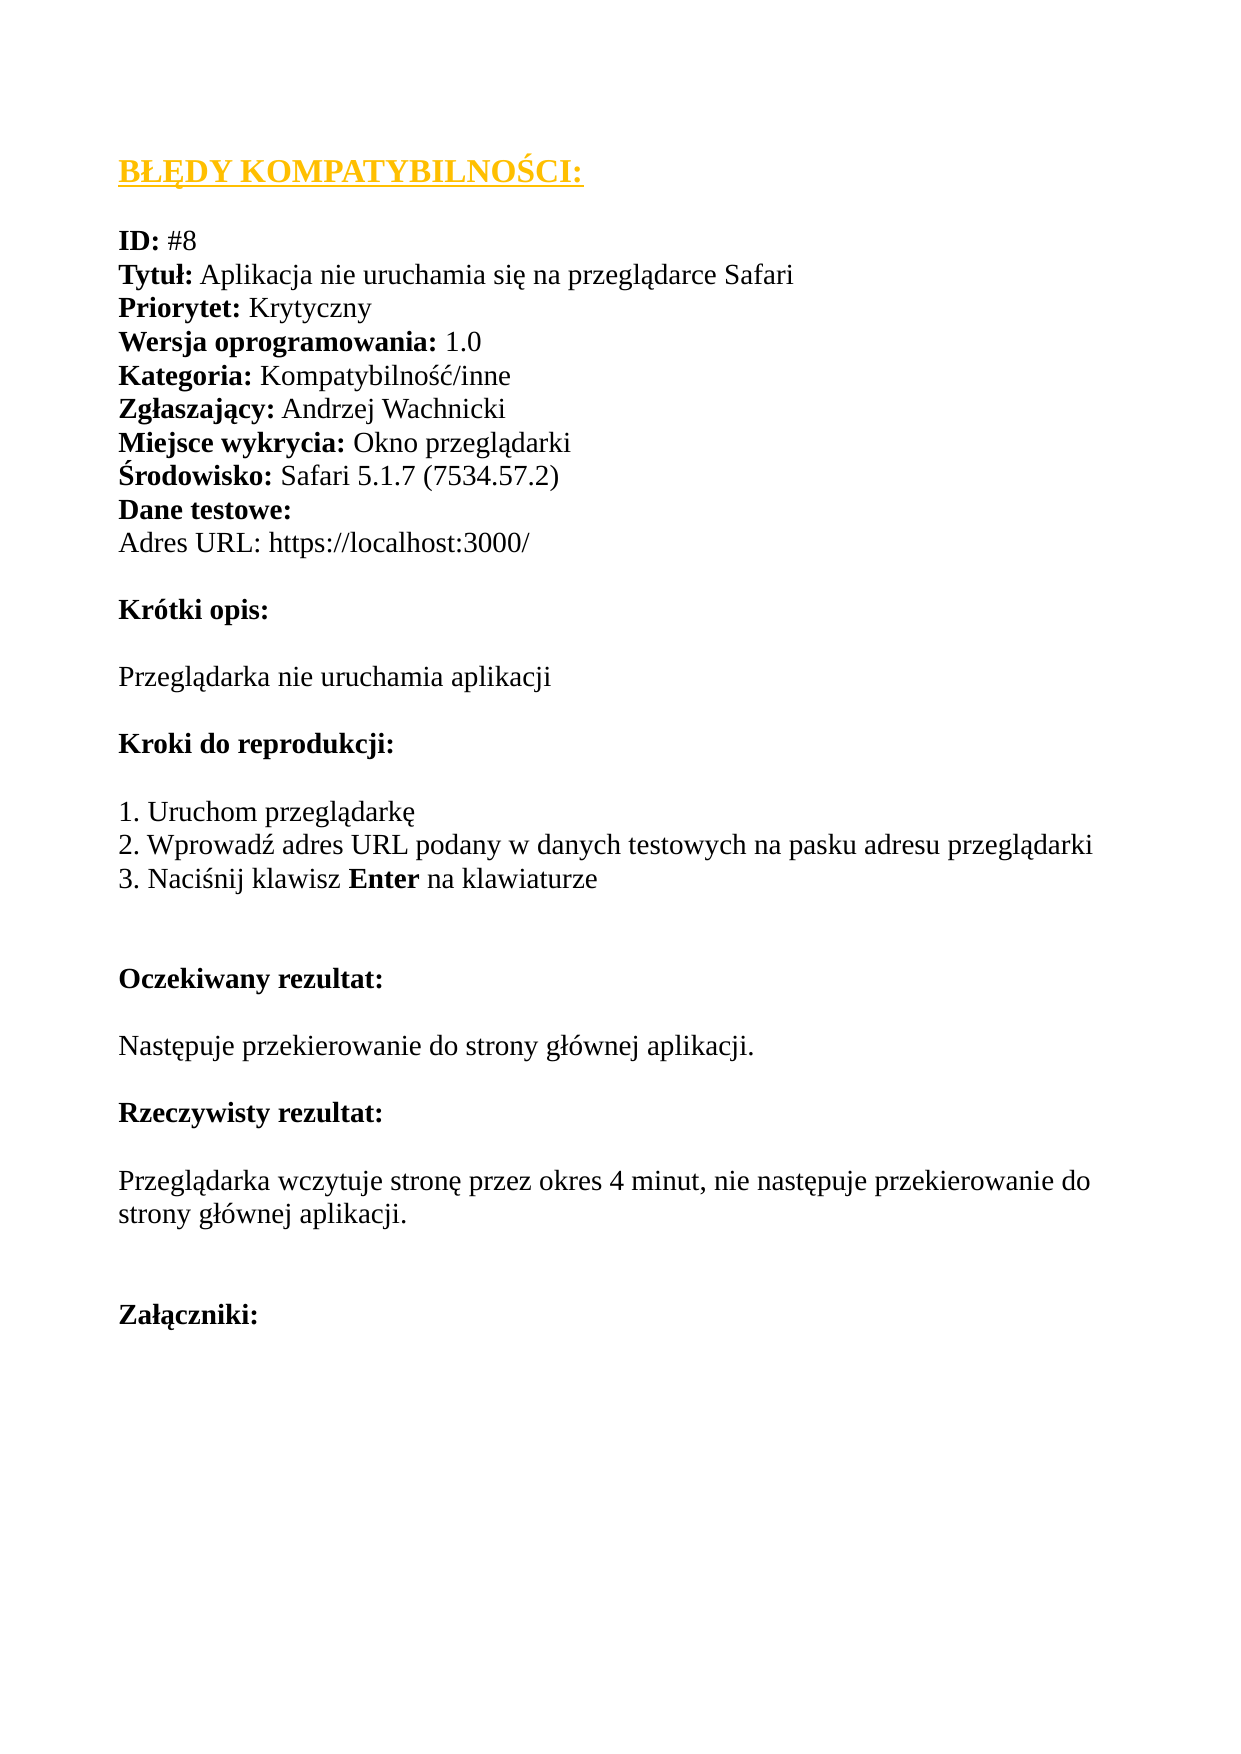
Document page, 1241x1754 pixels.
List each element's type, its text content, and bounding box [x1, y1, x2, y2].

text Załączniki: [118, 1297, 1122, 1330]
text Miejsce wykrycia: Okno przeglądarki [118, 425, 1122, 458]
text Kroki do reprodukcji: [118, 727, 1122, 760]
text Kategoria: Kompatybilność/inne [118, 358, 1122, 391]
text Dane testowe: [118, 492, 1122, 525]
text Przeglądarka nie uruchamia aplikacji [118, 659, 1122, 693]
text Środowisko: Safari 5.1.7 (7534.57.2) [118, 458, 1122, 492]
text Adres URL: https://localhost:3000/ [118, 525, 1122, 559]
text 1. Uruchom przeglądarkę [118, 794, 1122, 827]
text Zgłaszający: Andrzej Wachnicki [118, 391, 1122, 425]
text Tytuł: Aplikacja nie uruchamia się na przeglądarce Safari [118, 257, 1122, 291]
text BŁĘDY KOMPATYBILNOŚCI: [118, 152, 1122, 190]
text Rzeczywisty rezultat: [118, 1096, 1122, 1129]
text 3. Naciśnij klawisz Enter na klawiaturze [118, 861, 1122, 894]
text Krótki opis: [118, 592, 1122, 626]
text Przeglądarka wczytuje stronę przez okres 4 minut, nie następuje przekierowanie do strony głównej aplikacji. [118, 1163, 1122, 1230]
text ID: #8 [118, 223, 1122, 257]
text 2. Wprowadź adres URL podany w danych testowych na pasku adresu przeglądarki [118, 827, 1122, 861]
text Oczekiwany rezultat: [118, 961, 1122, 995]
text Następuje przekierowanie do strony głównej aplikacji. [118, 1028, 1122, 1062]
text Priorytet: Krytyczny [118, 291, 1122, 324]
text Wersja oprogramowania: 1.0 [118, 324, 1122, 358]
